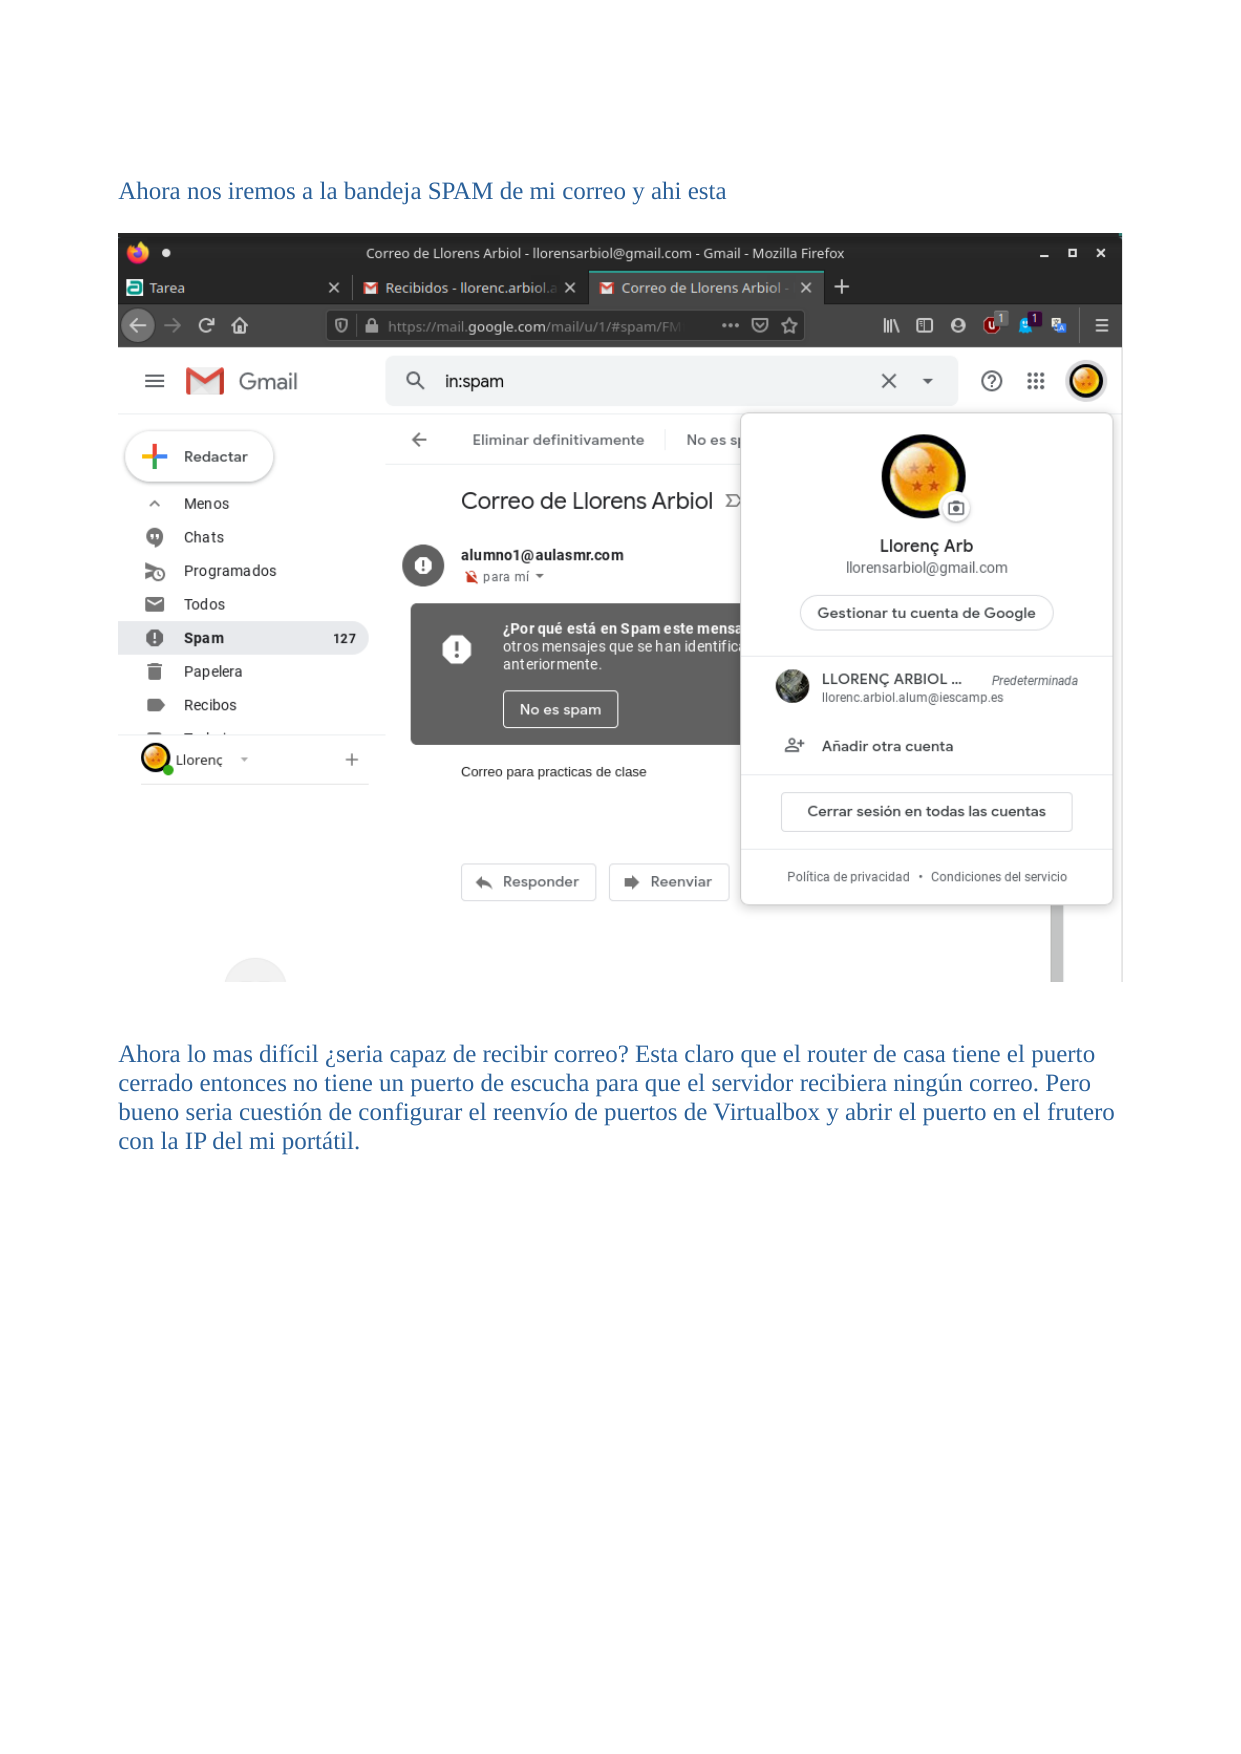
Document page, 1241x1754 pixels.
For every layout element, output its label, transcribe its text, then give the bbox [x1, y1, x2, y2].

text Ahora lo mas difícil ¿seria capaz de recibir correo? Esta claro que el router de casa tiene el puerto cerrado entonces no tiene un puerto de escucha para que el servidor recibiera ningún correo. Pero bueno seria cuestión de configurar el reenvío de puertos de Virtualbox y abrir el puerto en el frutero con la IP del mi portátil. [118, 1039, 1122, 1154]
text Ahora nos iremos a la bandeja SPAM de mi correo y ahi esta [118, 176, 1122, 205]
picture [118, 233, 1123, 982]
